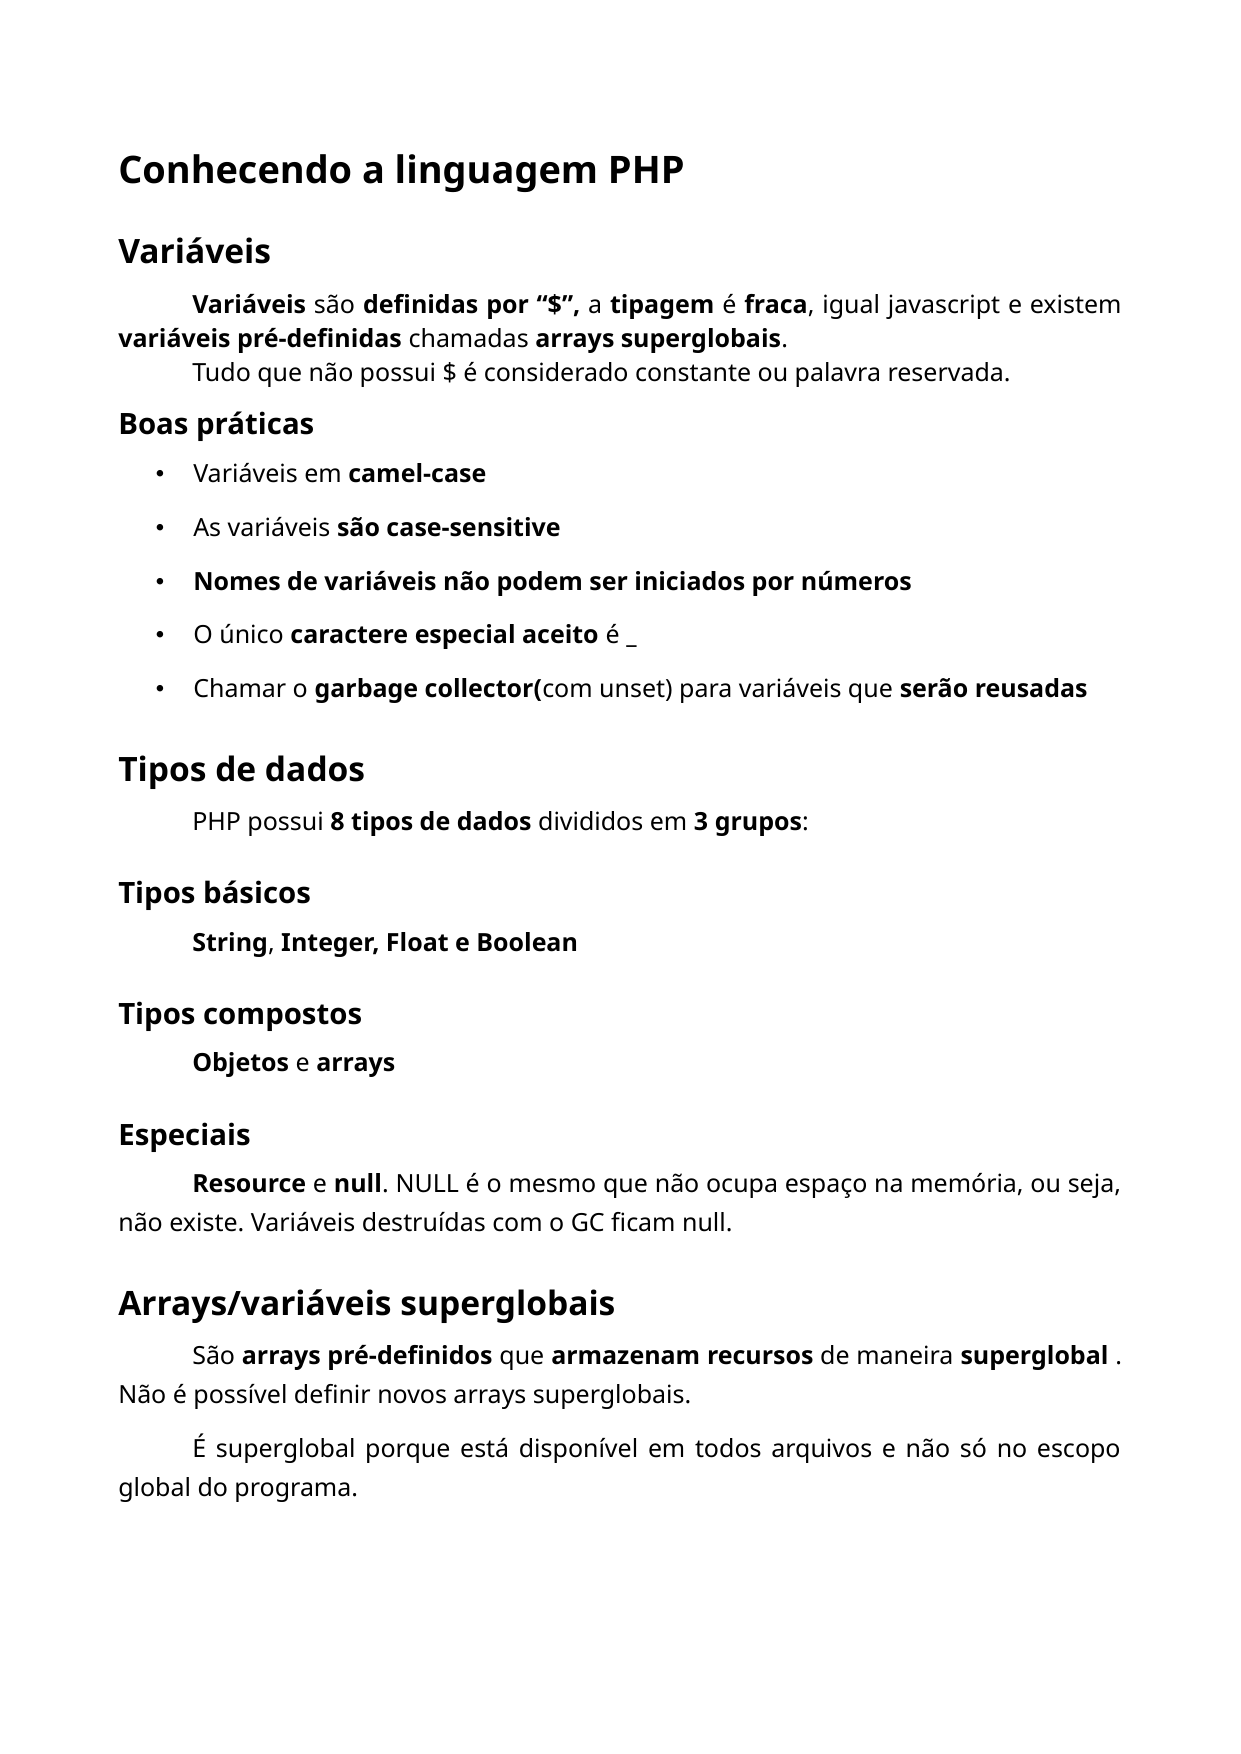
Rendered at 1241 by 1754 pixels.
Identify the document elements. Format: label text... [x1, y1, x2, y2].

list Variáveis em camel-case [156, 456, 1122, 490]
text String, Integer, Float e Boolean [118, 924, 1122, 958]
text PHP possui 8 tipos de dados divididos em 3 grupos: [118, 803, 1122, 837]
list As variáveis são case-sensitive [156, 509, 1122, 543]
subtitle Variáveis [118, 228, 1122, 274]
text Variáveis são definidas por “$”, a tipagem é fraca, igual javascript e existem variáveis pré-definidas chamadas arrays superglobais. [118, 286, 1122, 354]
text É superglobal porque está disponível em todos arquivos e não só no escopo global do programa. [118, 1431, 1122, 1504]
list Nomes de variáveis não podem ser iniciados por números [156, 563, 1122, 597]
subtitle Especiais [118, 1113, 1122, 1153]
subtitle Conhecendo a linguagem PHP [118, 143, 1122, 195]
subtitle Tipos de dados [118, 745, 1122, 791]
subtitle Boas práticas [118, 403, 1122, 443]
list O único caractere especial aceito é _ [156, 617, 1122, 651]
text Objetos e arrays [118, 1045, 1122, 1079]
subtitle Tipos compostos [118, 993, 1122, 1033]
text São arrays pré-definidos que armazenam recursos de maneira superglobal . Não é possível definir novos arrays superglobais. [118, 1338, 1122, 1411]
text Tudo que não possui $ é considerado constante ou palavra reservada. [118, 354, 1122, 388]
subtitle Tipos básicos [118, 872, 1122, 912]
list Chamar o garbage collector(com unset) para variáveis que serão reusadas [156, 671, 1122, 705]
subtitle Arrays/variáveis superglobais [118, 1280, 1122, 1325]
text Resource e null. NULL é o mesmo que não ocupa espaço na memória, ou seja, não existe. Variáveis destruídas com o GC ficam null. [118, 1166, 1122, 1239]
